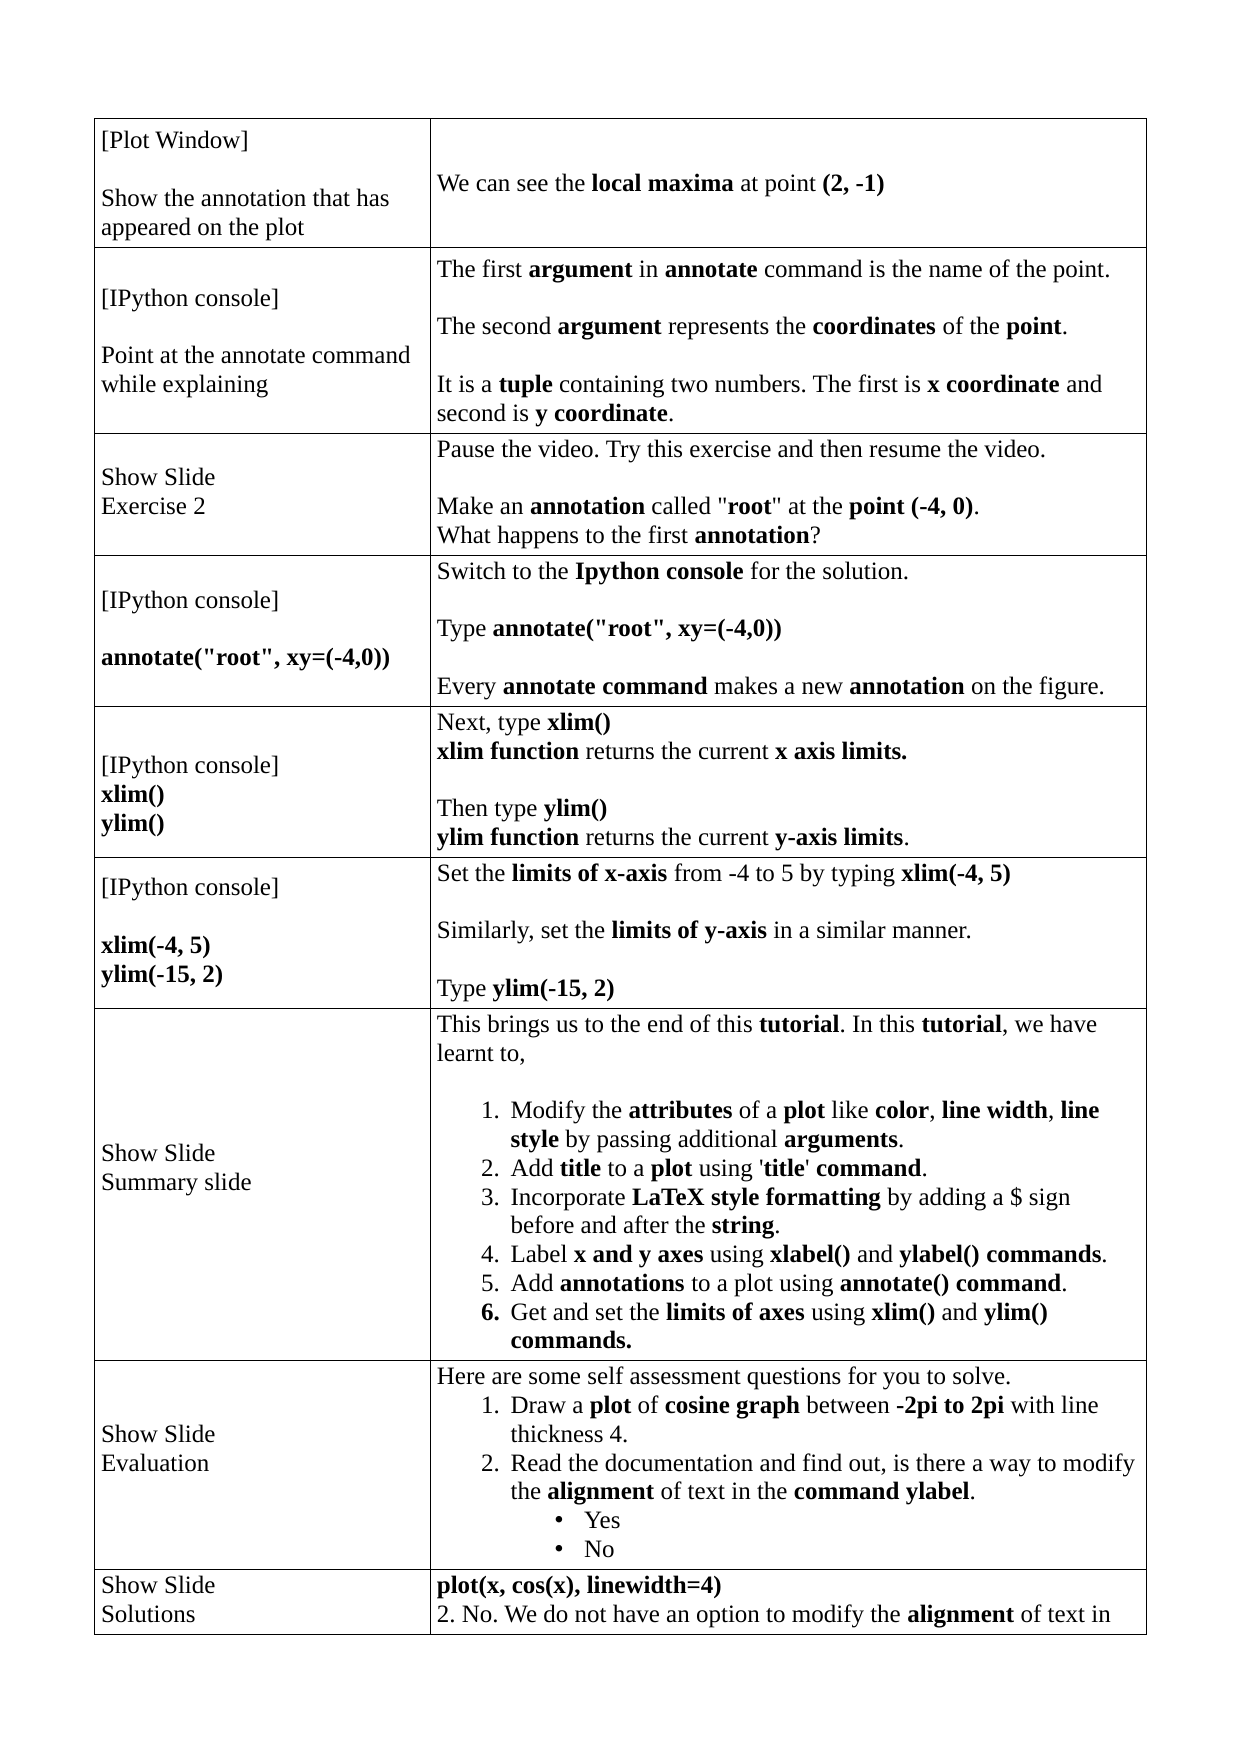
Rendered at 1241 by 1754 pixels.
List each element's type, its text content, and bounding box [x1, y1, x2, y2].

table_cell Show Slide Evaluation [95, 1361, 430, 1569]
table_cell Next, type xlim() xlim function returns the current x axis limits. Then type ylim() ylim function returns the current y-axis limits. [431, 707, 1146, 857]
table_cell [Plot Window] Show the annotation that has appeared on the plot [95, 119, 430, 247]
table_cell [IPython console] xlim() ylim() [95, 707, 430, 857]
table_cell [IPython console] annotate("root", xy=(-4,0)) [95, 556, 430, 706]
table_cell Switch to the Ipython console for the solution. Type annotate("root", xy=(-4,0)) Every annotate command makes a new annotation on the figure. [431, 556, 1146, 706]
table_cell Show Slide Exercise 2 [95, 434, 430, 555]
table_cell This brings us to the end of this tutorial. In this tutorial, we have learnt to, Modify the attributes of a plot like color, line width, line style by passing additional arguments. Add title to a plot using 'title' command. Incorporate LaTeX style formatting by adding a $ sign before and after the string. Label x and y axes using xlabel() and ylabel() commands. Add annotations to a plot using annotate() command. Get and set the limits of axes using xlim() and ylim() commands. [431, 1009, 1146, 1360]
table_cell Set the limits of x-axis from -4 to 5 by typing xlim(-4, 5) Similarly, set the limits of y-axis in a similar manner. Type ylim(-15, 2) [431, 858, 1146, 1008]
table_cell Pause the video. Try this exercise and then resume the video. Make an annotation called "root" at the point (-4, 0). What happens to the first annotation? [431, 434, 1146, 555]
table_cell Show Slide Summary slide [95, 1009, 430, 1360]
table_cell We can see the local maxima at point (2, -1) [431, 119, 1146, 247]
table_cell Here are some self assessment questions for you to solve. Draw a plot of cosine graph between -2pi to 2pi with line thickness 4. Read the documentation and find out, is there a way to modify the alignment of text in the command ylabel. Yes No [431, 1361, 1146, 1569]
table_cell Show Slide Solutions [95, 1570, 430, 1634]
table_cell And the answers, 1. In order to plot a cosine graph between the points -2pi and 2pi with line thickness 3,we use the linspace and plot command as, x = linspace(-2*pi, 2*pi) plot(x, cos(x), linewidth=4) 2. No. We do not have an option to modify the alignment of text in the command ylabel. [431, 1570, 1146, 1634]
table_cell The first argument in annotate command is the name of the point. The second argument represents the coordinates of the point. It is a tuple containing two numbers. The first is x coordinate and second is y coordinate. [431, 248, 1146, 433]
table_cell [IPython console] xlim(-4, 5) ylim(-15, 2) [95, 858, 430, 1008]
table_cell [IPython console] Point at the annotate command while explaining [95, 248, 430, 433]
